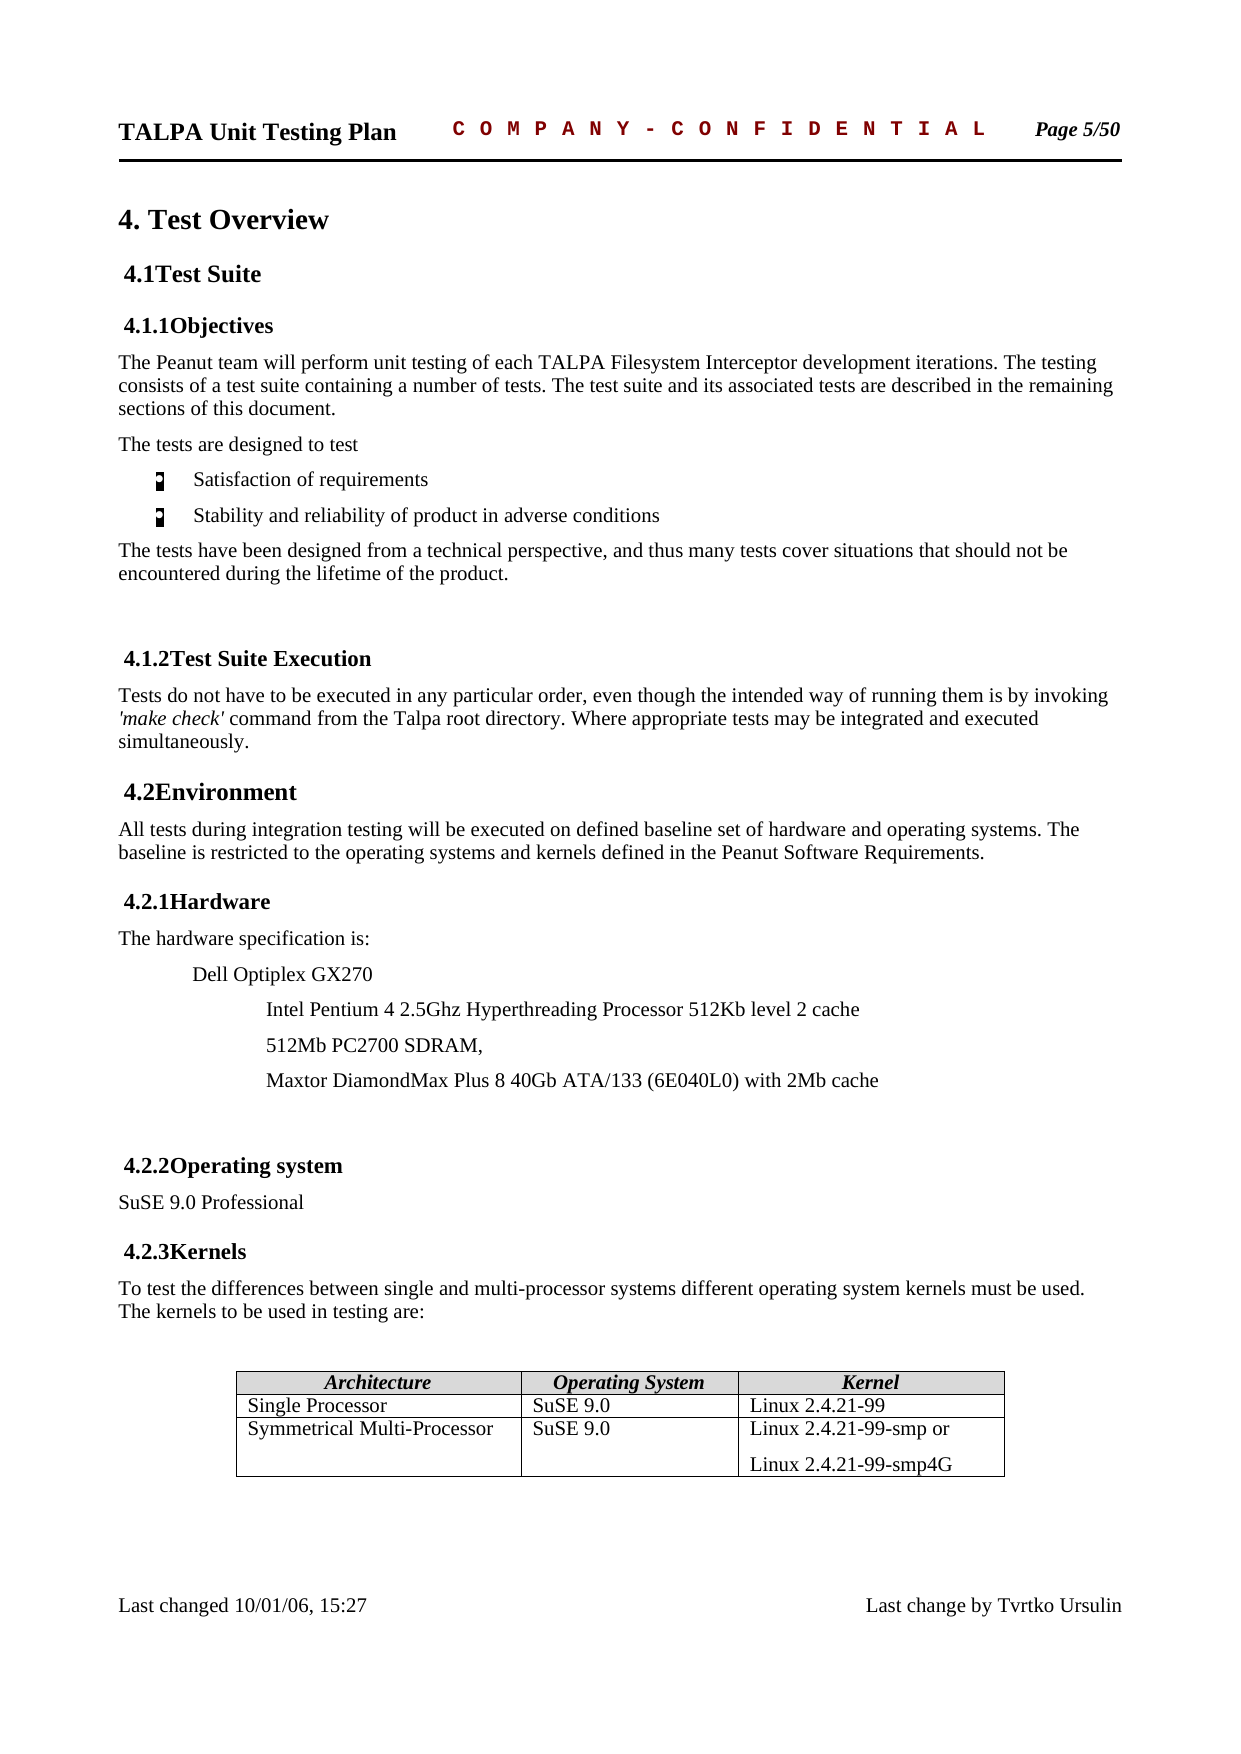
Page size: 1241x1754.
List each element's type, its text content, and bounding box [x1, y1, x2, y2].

table_cell SuSE 9.0 [522, 1418, 738, 1476]
text Maxtor DiamondMax Plus 8 40Gb ATA/133 (6E040L0) with 2Mb cache [118, 1069, 1122, 1092]
table_cell Linux 2.4.21-99 [739, 1395, 1004, 1417]
table_header Kernel [739, 1372, 1004, 1394]
subtitle Test Suite Execution [123, 646, 1122, 671]
table_cell Symmetrical Multi-Processor [237, 1418, 521, 1476]
text The Peanut team will perform unit testing of each TALPA Filesystem Interceptor development iterations. The testing consists of a test suite containing a number of tests. The test suite and its associated tests are described in the remaining sections of this document. [118, 351, 1122, 420]
text The hardware specification is: [118, 927, 1122, 950]
subtitle Test Suite [124, 260, 1122, 288]
text To test the differences between single and multi-processor systems different operating system kernels must be used. The kernels to be used in testing are: [118, 1277, 1122, 1323]
table_cell SuSE 9.0 [522, 1395, 738, 1417]
text The tests are designed to test [118, 433, 1122, 456]
text SuSE 9.0 Professional [118, 1191, 1122, 1214]
table_header Operating System [522, 1372, 738, 1394]
text The tests have been designed from a technical perspective, and thus many tests cover situations that should not be encountered during the lifetime of the product. [118, 539, 1122, 585]
text 512Mb PC2700 SDRAM, [118, 1034, 1122, 1057]
table_header Architecture [237, 1372, 521, 1394]
table_cell Single Processor [237, 1395, 521, 1417]
subtitle Objectives [123, 313, 1122, 338]
text Intel Pentium 4 2.5Ghz Hyperthreading Processor 512Kb level 2 cache [118, 998, 1122, 1021]
subtitle Hardware [123, 889, 1122, 914]
subtitle Environment [124, 778, 1122, 806]
text Tests do not have to be executed in any particular order, even though the intended way of running them is by invoking 'make check' command from the Talpa root directory. Where appropriate tests may be integrated and executed simultaneously. [118, 684, 1122, 753]
subtitle Test Overview [118, 203, 1122, 235]
text All tests during integration testing will be executed on defined baseline set of hardware and operating systems. The baseline is restricted to the operating systems and kernels defined in the Peanut Software Requirements. [118, 818, 1122, 864]
list Satisfaction of requirements [156, 468, 1122, 491]
subtitle Operating system [123, 1153, 1122, 1178]
list Stability and reliability of product in adverse conditions [156, 504, 1122, 527]
text Dell Optiplex GX270 [118, 963, 1122, 986]
subtitle Kernels [123, 1239, 1122, 1264]
table_cell Linux 2.4.21-99-smp or Linux 2.4.21-99-smp4G [739, 1418, 1004, 1476]
